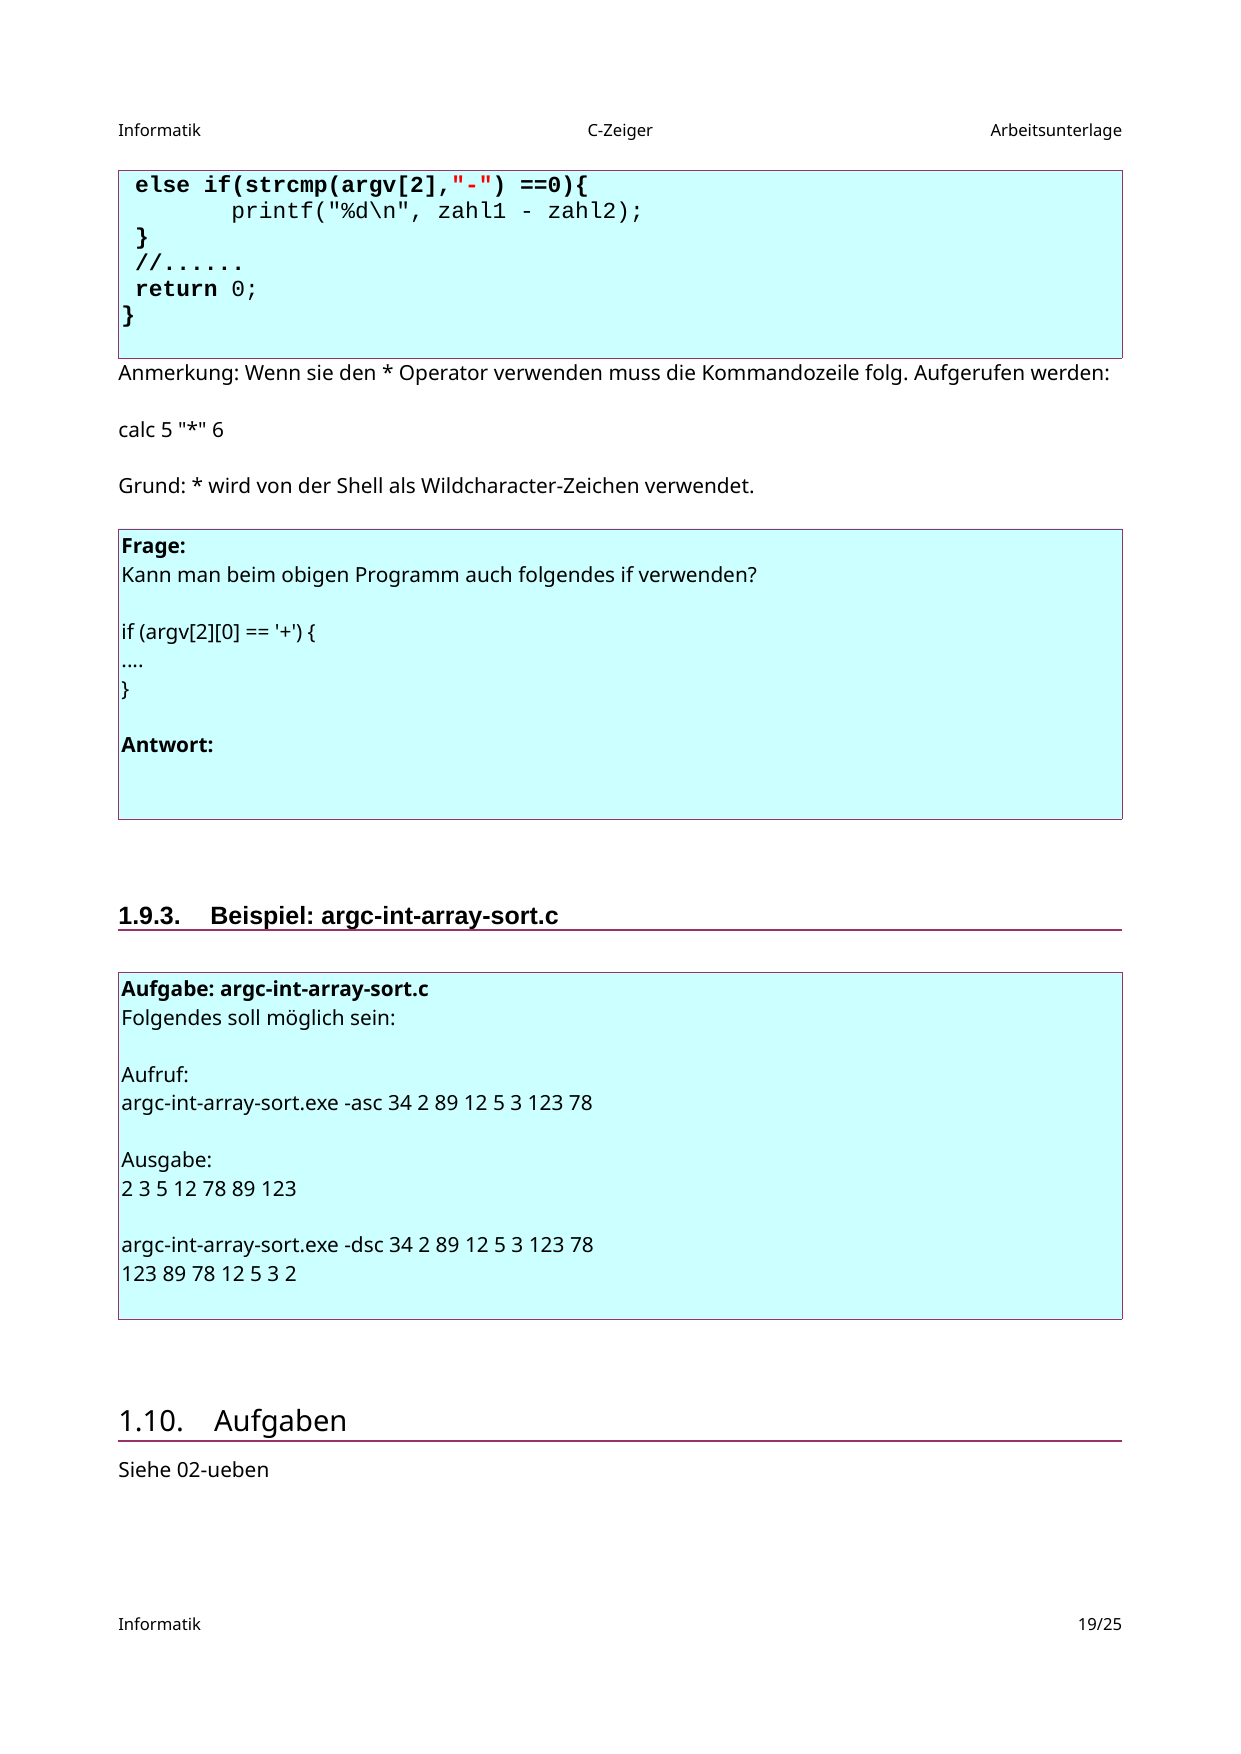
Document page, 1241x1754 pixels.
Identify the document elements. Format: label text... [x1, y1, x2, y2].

text Aufgabe: argc-int-array-sort.c [119, 973, 1122, 1000]
text } //...... return 0; } [119, 222, 1122, 326]
text if (argv[2][0] == '+') { [119, 614, 1122, 642]
text Aufruf: argc-int-array-sort.exe -asc 34 2 89 12 5 3 123 78 Ausgabe: 2 3 5 12 78 89 123 [119, 1057, 1122, 1199]
text else if(strcmp(argv[2],"-") ==0){ printf("%d\n", zahl1 - zahl2); [119, 171, 1122, 222]
subtitle Aufgaben [118, 1401, 1122, 1440]
text Kann man beim obigen Programm auch folgendes if verwenden? [119, 557, 1122, 585]
text } [119, 671, 1122, 699]
text Folgendes soll möglich sein: [119, 1000, 1122, 1028]
text calc 5 "*" 6 [118, 415, 1122, 443]
subtitle Beispiel: argc-int-array-sort.c [118, 901, 1122, 929]
text Antwort: [119, 728, 1122, 756]
text .... [119, 642, 1122, 671]
text argc-int-array-sort.exe -dsc 34 2 89 12 5 3 123 78 123 89 78 12 5 3 2 [119, 1227, 1122, 1284]
text Anmerkung: Wenn sie den * Operator verwenden muss die Kommandozeile folg. Aufgerufen werden: [118, 359, 1122, 386]
text Grund: * wird von der Shell als Wildcharacter-Zeichen verwendet. [118, 472, 1122, 500]
text Siehe 02-ueben [118, 1455, 1122, 1483]
text Frage: [119, 530, 1122, 557]
